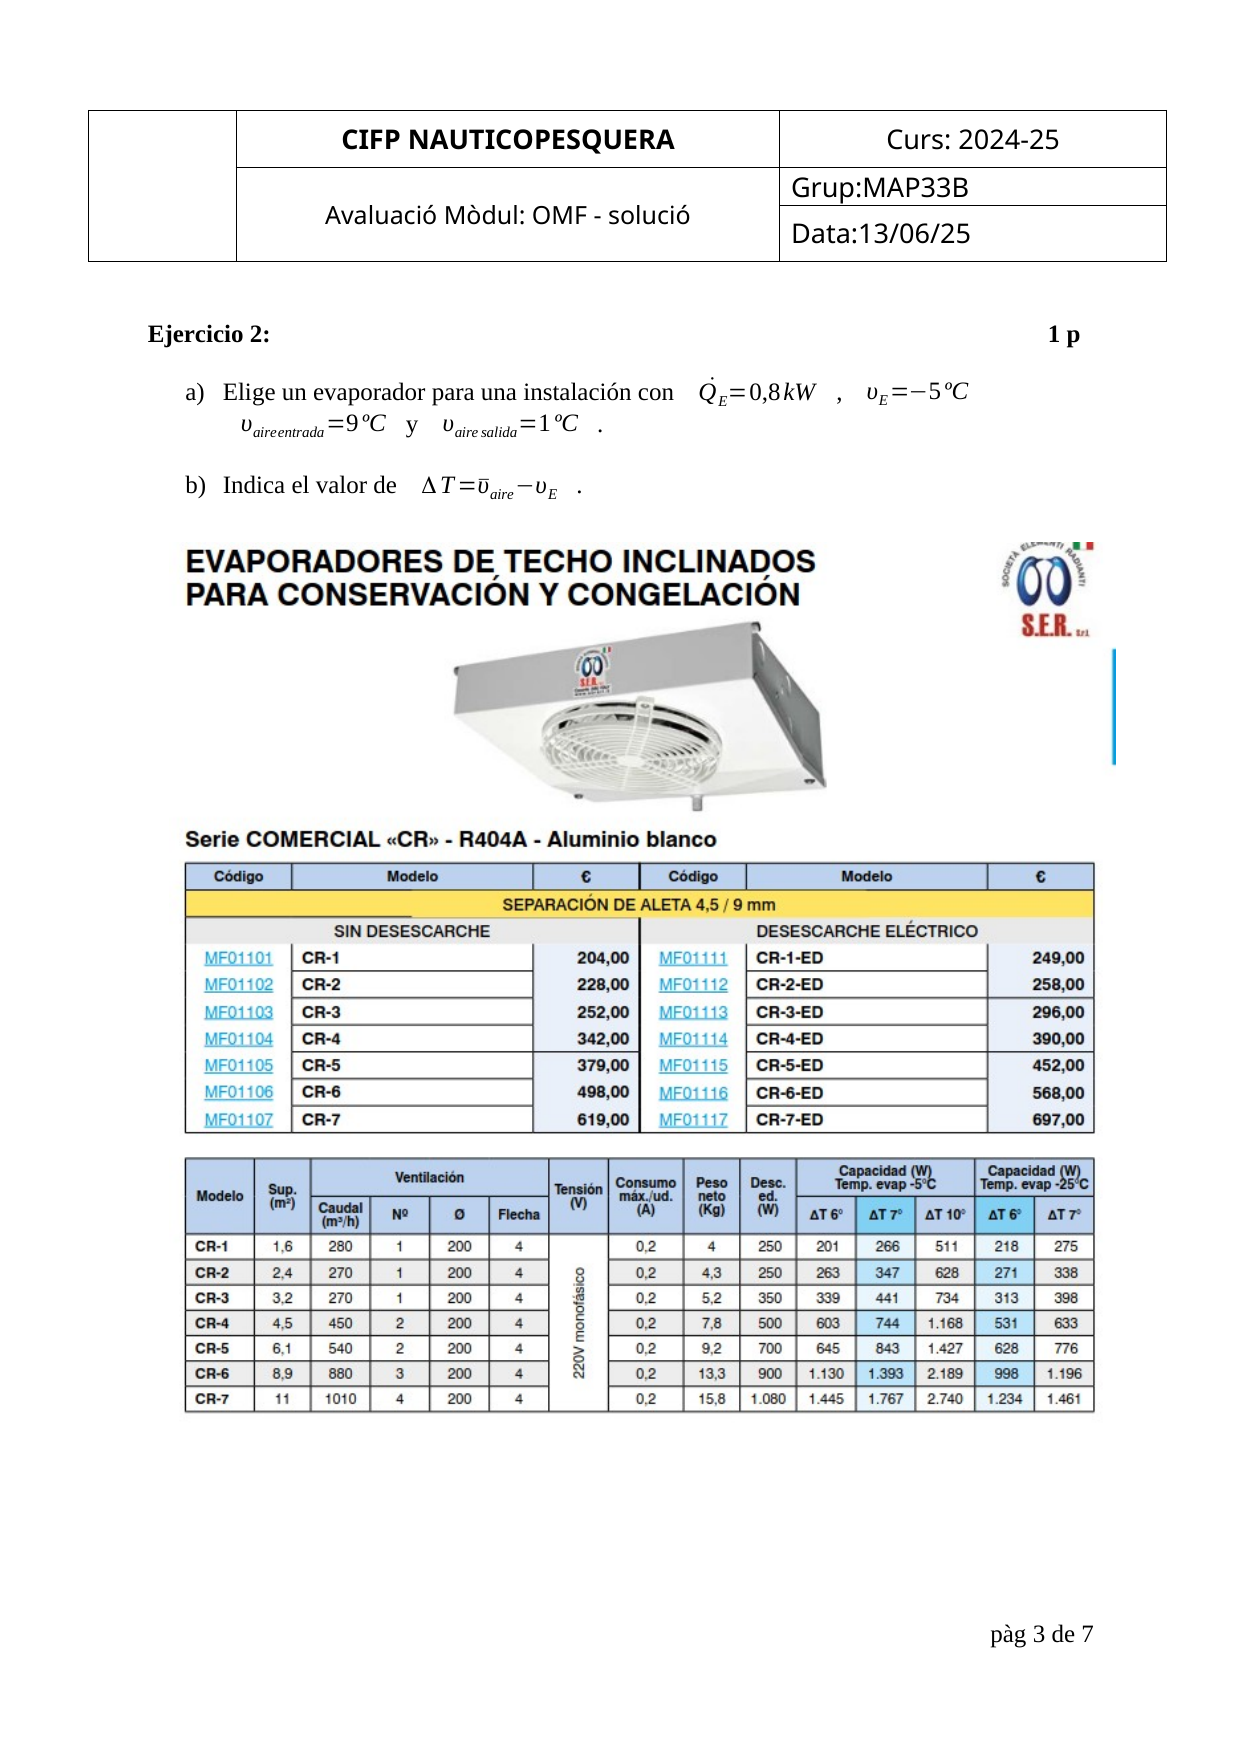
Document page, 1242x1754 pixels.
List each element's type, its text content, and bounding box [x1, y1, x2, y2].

list Elige un evaporador para una instalación con , y . [185, 377, 1094, 442]
picture [169, 542, 1116, 1424]
text Ejercicio 2: 1 p [148, 319, 1094, 348]
list Indica el valor de . [185, 470, 1094, 503]
